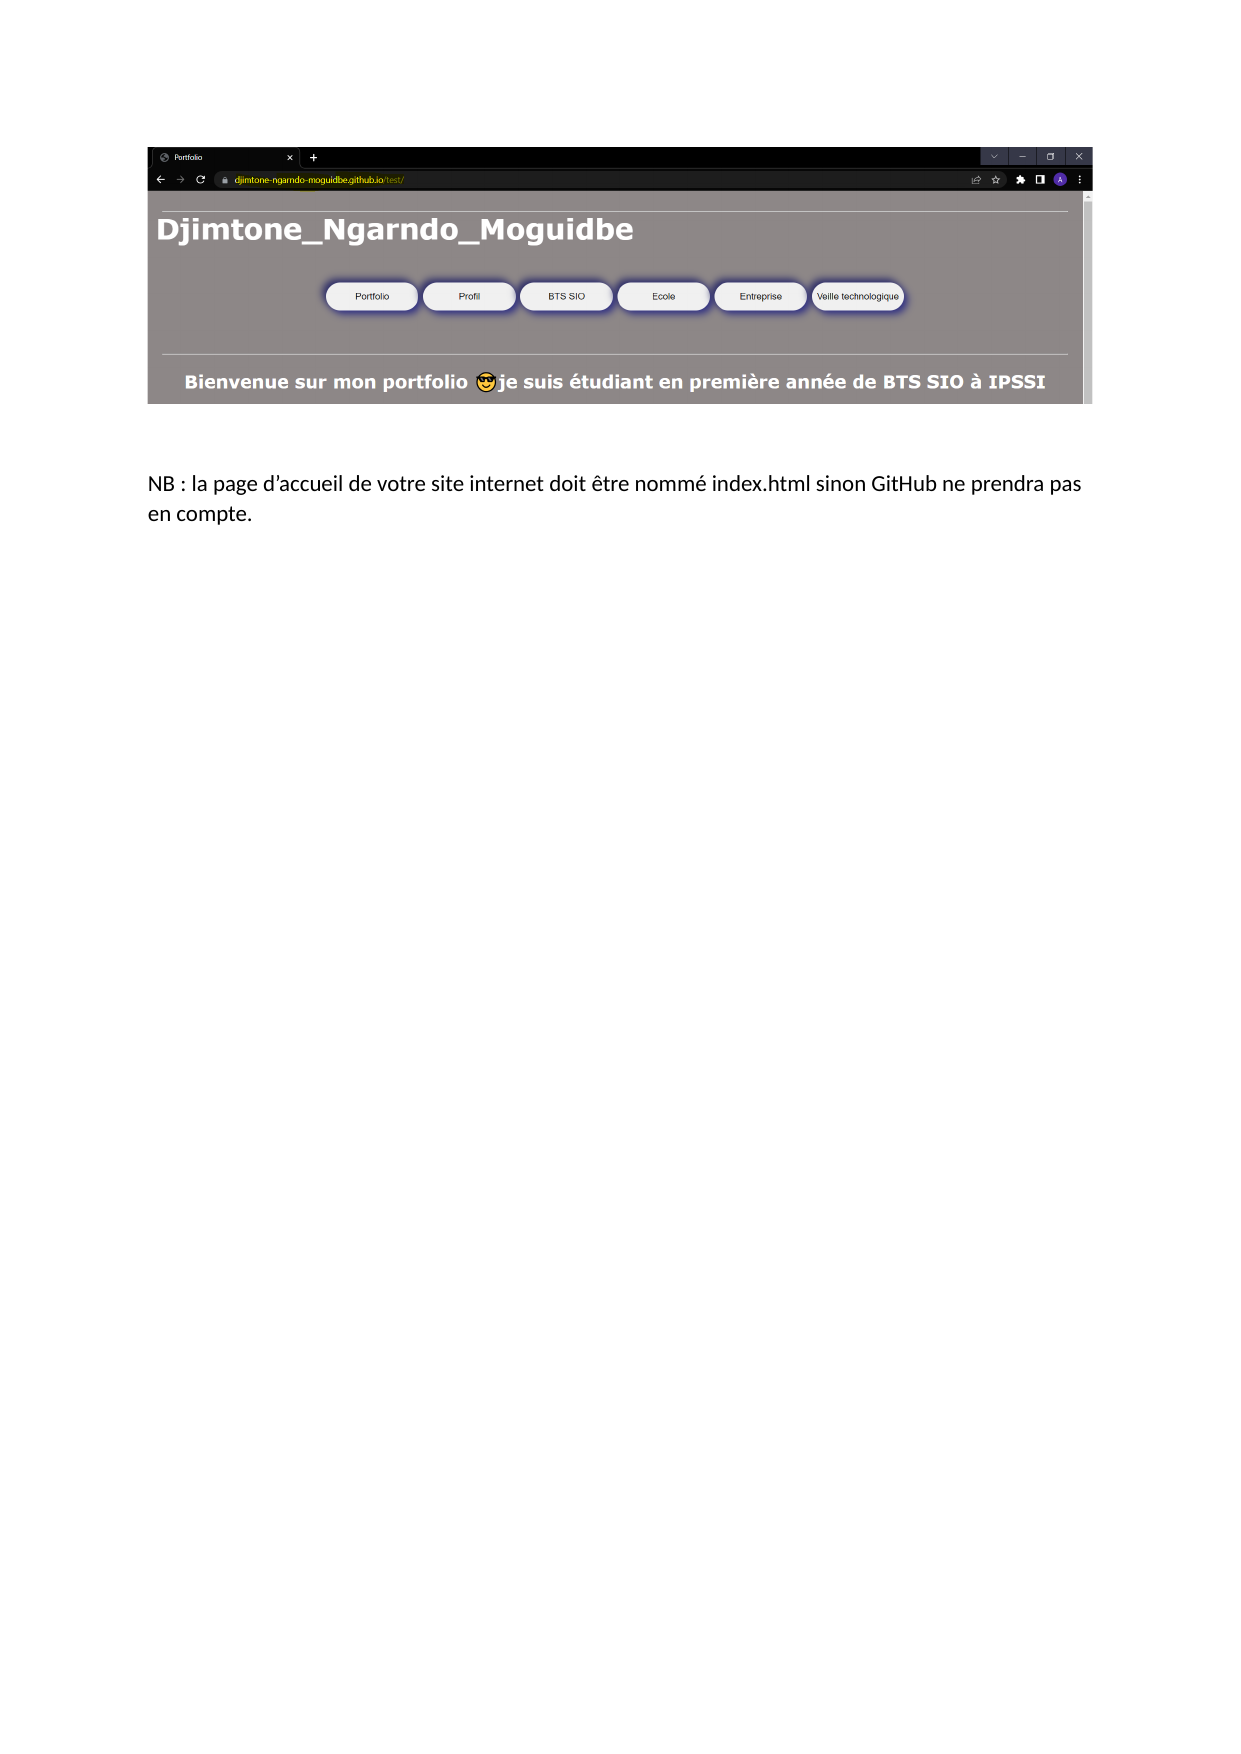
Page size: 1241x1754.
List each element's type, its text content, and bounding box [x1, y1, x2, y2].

text NB : la page d’accueil de votre site internet doit être nommé index.html sinon GitHub ne prendra pas en compte. [148, 469, 1093, 527]
